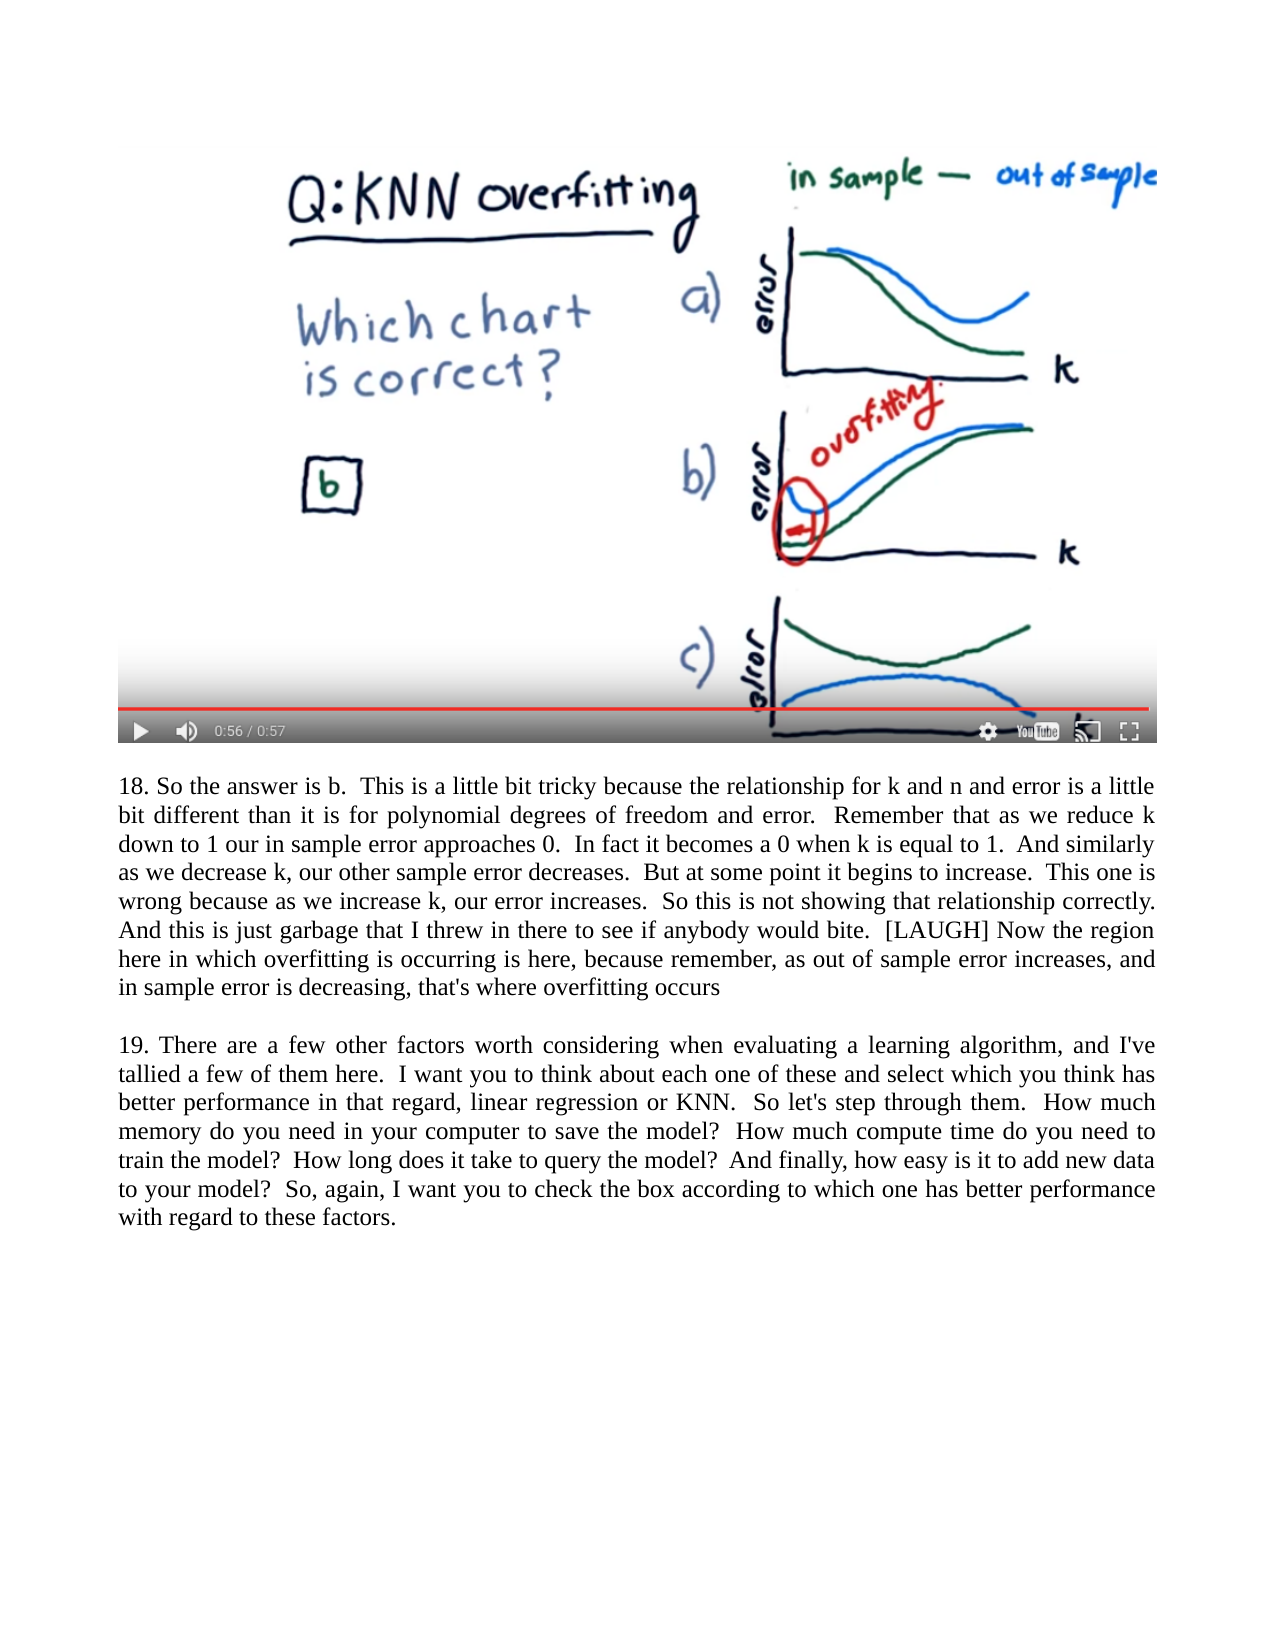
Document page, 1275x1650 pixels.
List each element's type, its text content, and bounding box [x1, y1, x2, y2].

text 19. There are a few other factors worth considering when evaluating a learning algorithm, and I've tallied a few of them here. I want you to think about each one of these and select which you think has better performance in that regard, linear regression or KNN. So let's step through them. How much memory do you need in your computer to save the model? How much compute time do you need to train the model? How long does it take to query the model? And finally, how easy is it to add new data to your model? So, again, I want you to check the box according to which one has better performance with regard to these factors. [118, 1030, 1157, 1231]
text 18. So the answer is b. This is a little bit tricky because the relationship for k and n and error is a little bit different than it is for polynomial degrees of freedom and error. Remember that as we reduce k down to 1 our in sample error approaches 0. In fact it becomes a 0 when k is equal to 1. And similarly as we decrease k, our other sample error decreases. But at some point it begins to increase. This one is wrong because as we increase k, our error increases. So this is not showing that relationship correctly. And this is just garbage that I threw in there to see if anybody would bite. [LAUGH] Now the region here in which overfitting is occurring is here, because remember, as out of sample error increases, and in sample error is decreasing, that's where overfitting occurs [118, 771, 1157, 1001]
picture [118, 146, 1157, 743]
